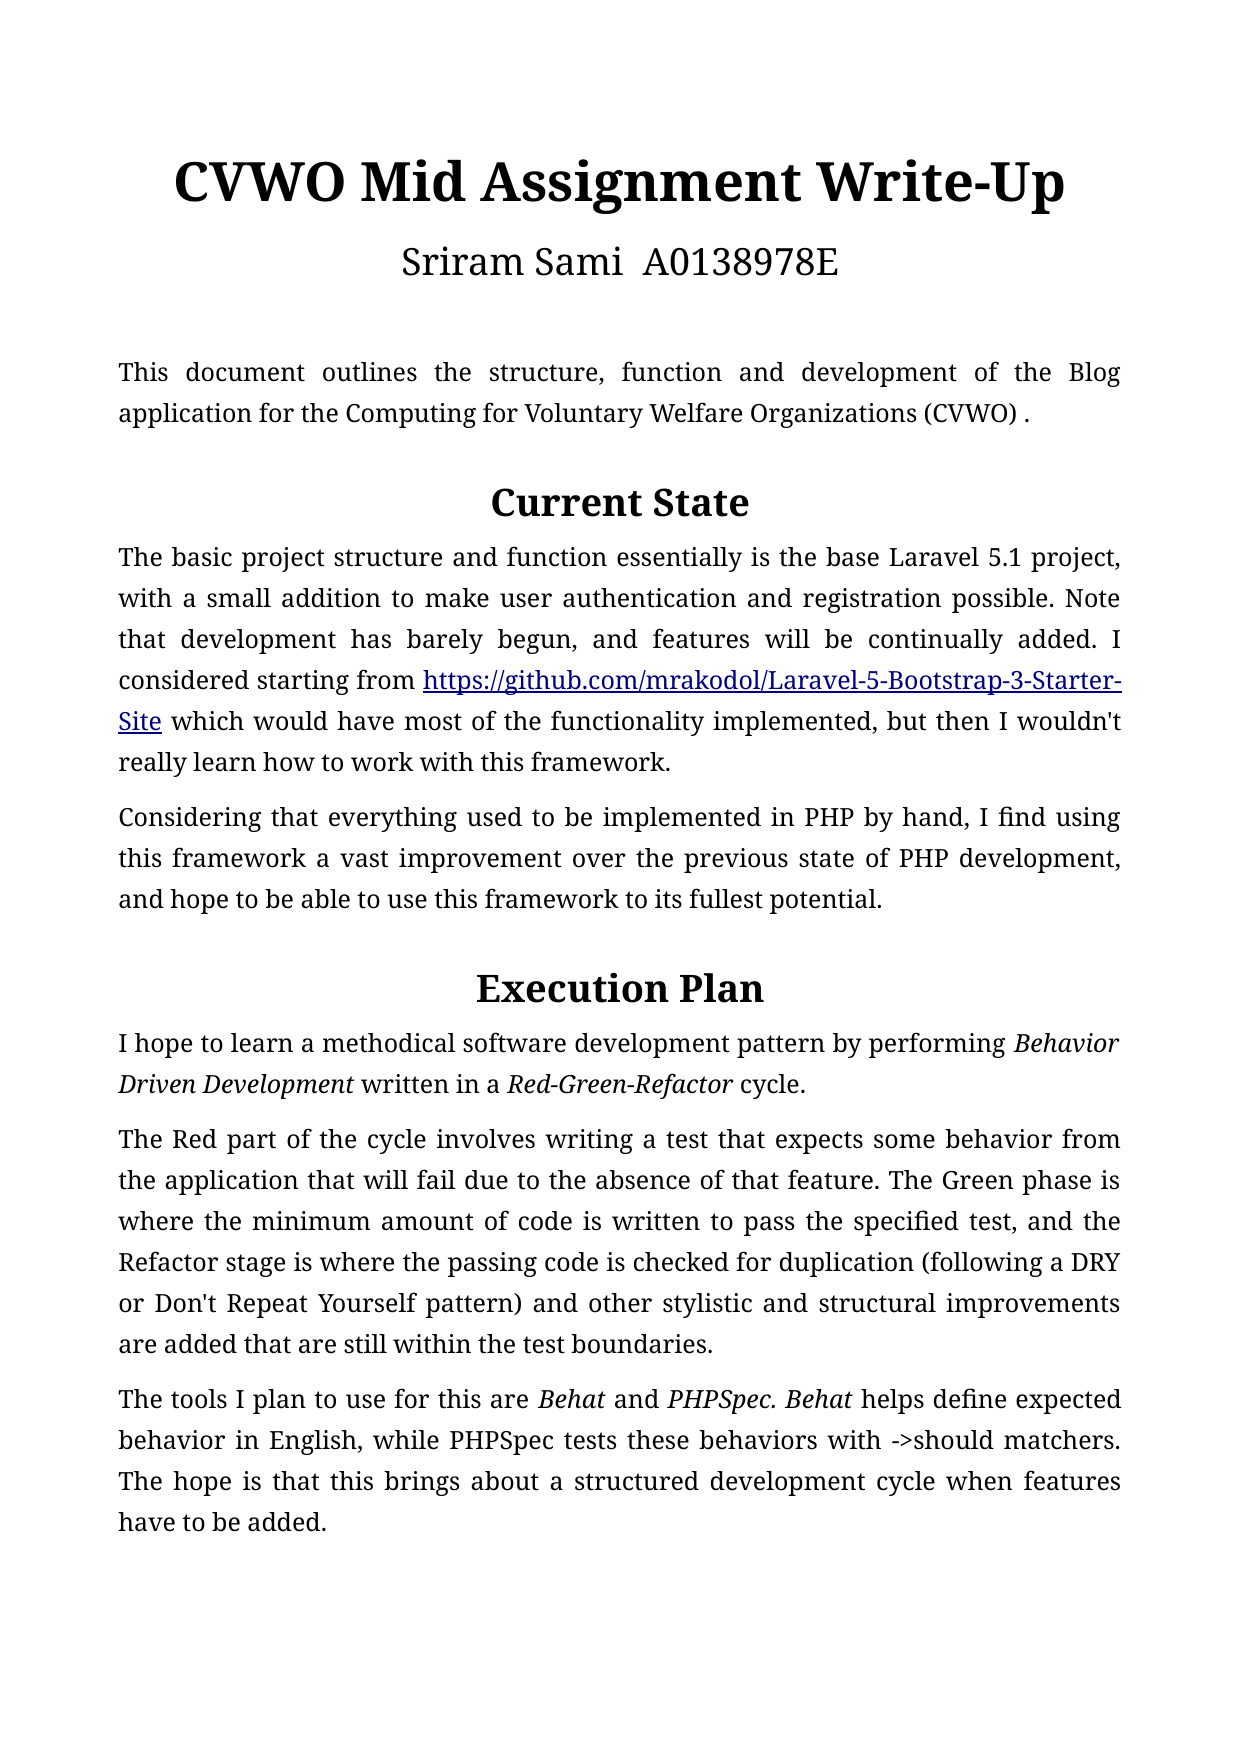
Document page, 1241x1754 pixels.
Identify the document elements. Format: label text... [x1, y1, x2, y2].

subtitle Current State [118, 476, 1122, 527]
text The tools I plan to use for this are Behat and PHPSpec. Behat helps define expected behavior in English, while PHPSpec tests these behaviors with ->should matchers. The hope is that this brings about a structured development cycle when features have to be added. [118, 1382, 1122, 1538]
text Considering that everything used to be implemented in PHP by hand, I find using this framework a vast improvement over the previous state of PHP development, and hope to be able to use this framework to its fullest potential. [118, 799, 1122, 915]
subtitle Execution Plan [118, 962, 1122, 1013]
text The basic project structure and function essentially is the base Laravel 5.1 project, with a small addition to make user authentication and registration possible. Note that development has barely begun, and features will be continually added. I considered starting from https://github.com/mrakodol/Laravel-5-Bootstrap-3-Starter-Site which would have most of the functionality implemented, but then I wouldn't really learn how to work with this framework. [118, 540, 1122, 778]
title CVWO Mid Assignment Write-Up [118, 143, 1122, 217]
text This document outlines the structure, function and development of the Blog application for the Computing for Voluntary Welfare Organizations (CVWO) . [118, 354, 1122, 429]
text I hope to learn a methodical software development pattern by performing Behavior Driven Development written in a Red-Green-Refactor cycle. [118, 1026, 1122, 1101]
subtitle Sriram Sami A0138978E [118, 236, 1122, 287]
text The Red part of the cycle involves writing a test that expects some behavior from the application that will fail due to the absence of that feature. The Green phase is where the minimum amount of code is written to pass the specified test, and the Refactor stage is where the passing code is checked for duplication (following a DRY or Don't Repeat Yourself pattern) and other stylistic and structural improvements are added that are still within the test boundaries. [118, 1122, 1122, 1360]
